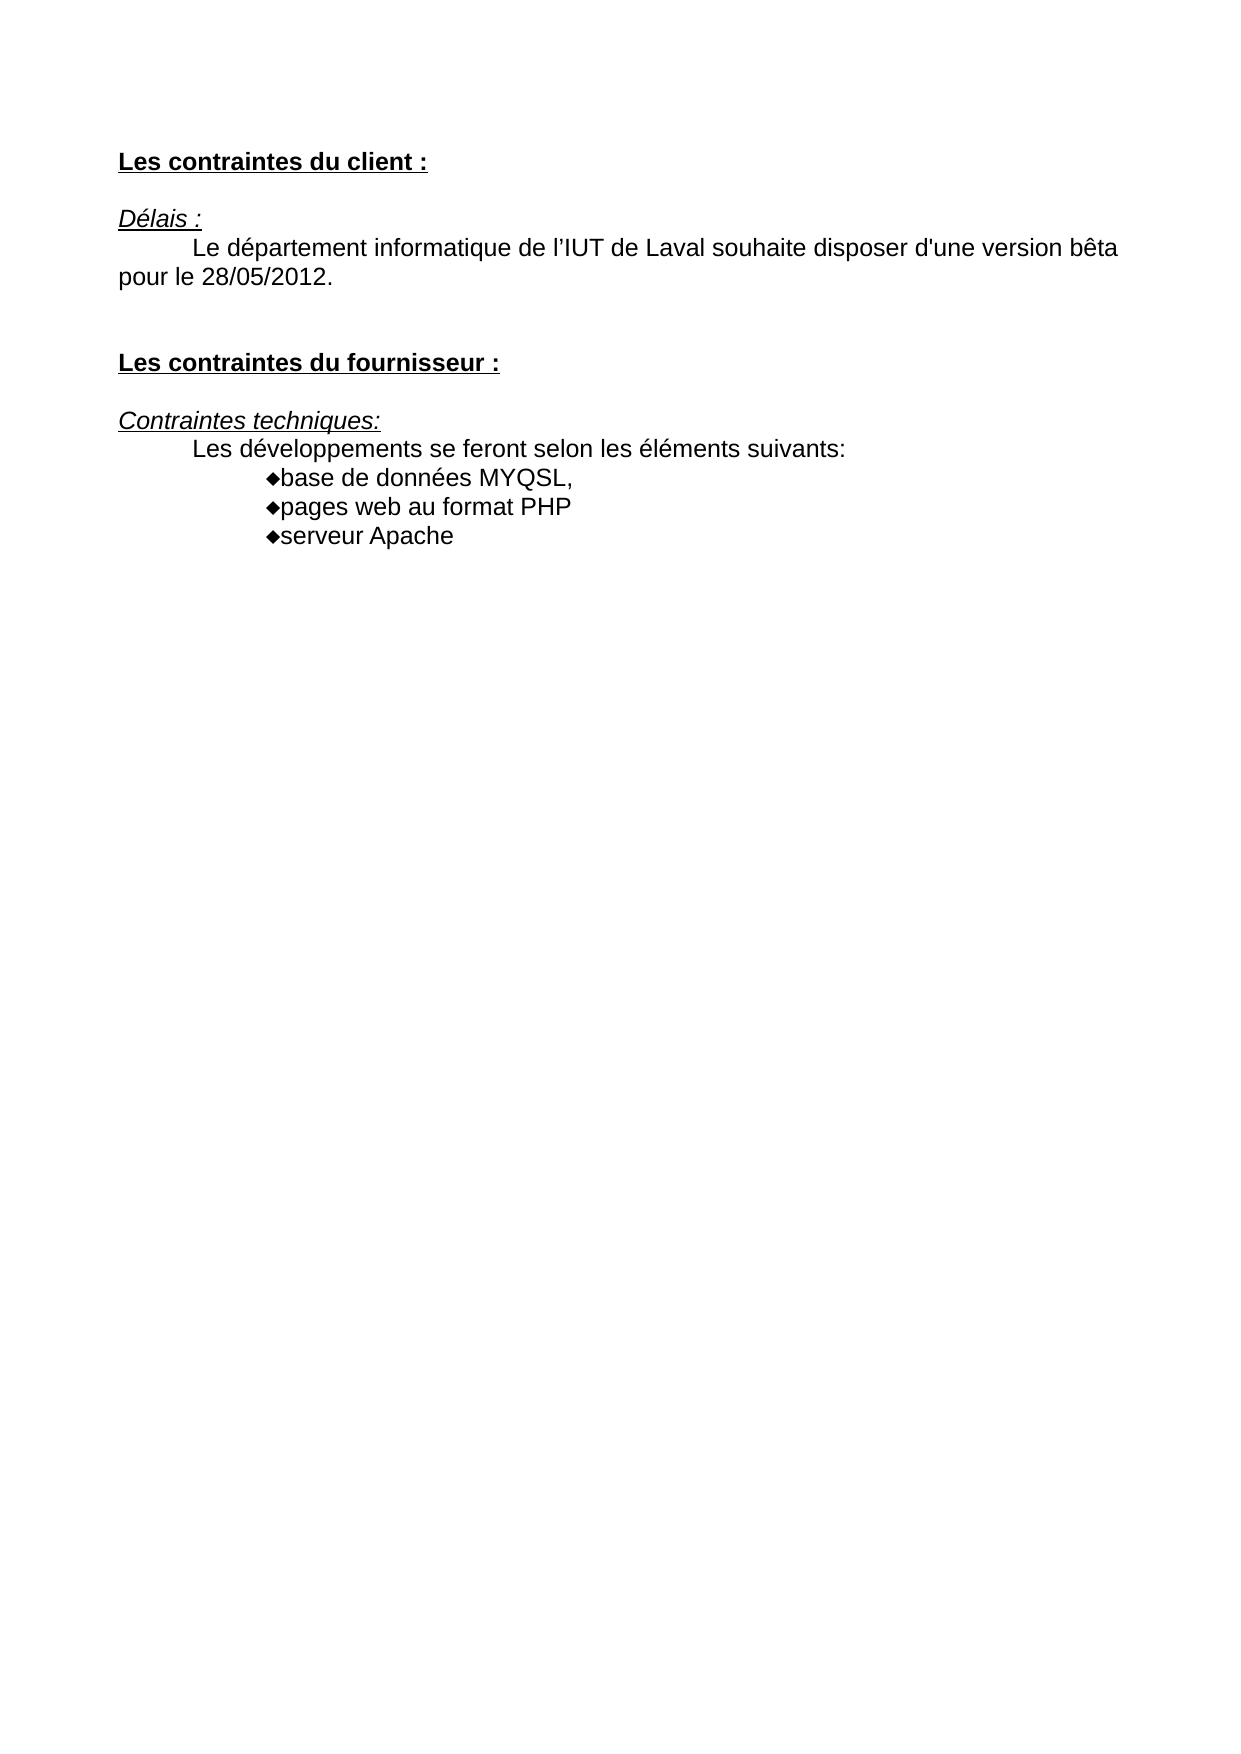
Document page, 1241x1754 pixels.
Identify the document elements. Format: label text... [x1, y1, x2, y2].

text ¨pages web au format PHP [118, 492, 1122, 521]
text ¨serveur Apache [118, 521, 1122, 550]
text Contraintes techniques: [118, 406, 1122, 434]
text Les contraintes du fournisseur : [118, 348, 1122, 377]
text Le département informatique de l’IUT de Laval souhaite disposer d'une version bêta [118, 233, 1122, 262]
text ¨base de données MYQSL, [118, 463, 1122, 492]
text Délais : [118, 204, 1122, 233]
text Les développements se feront selon les éléments suivants: [118, 434, 1122, 463]
text pour le 28/05/2012. [118, 262, 1122, 291]
text Les contraintes du client : [118, 147, 1122, 176]
